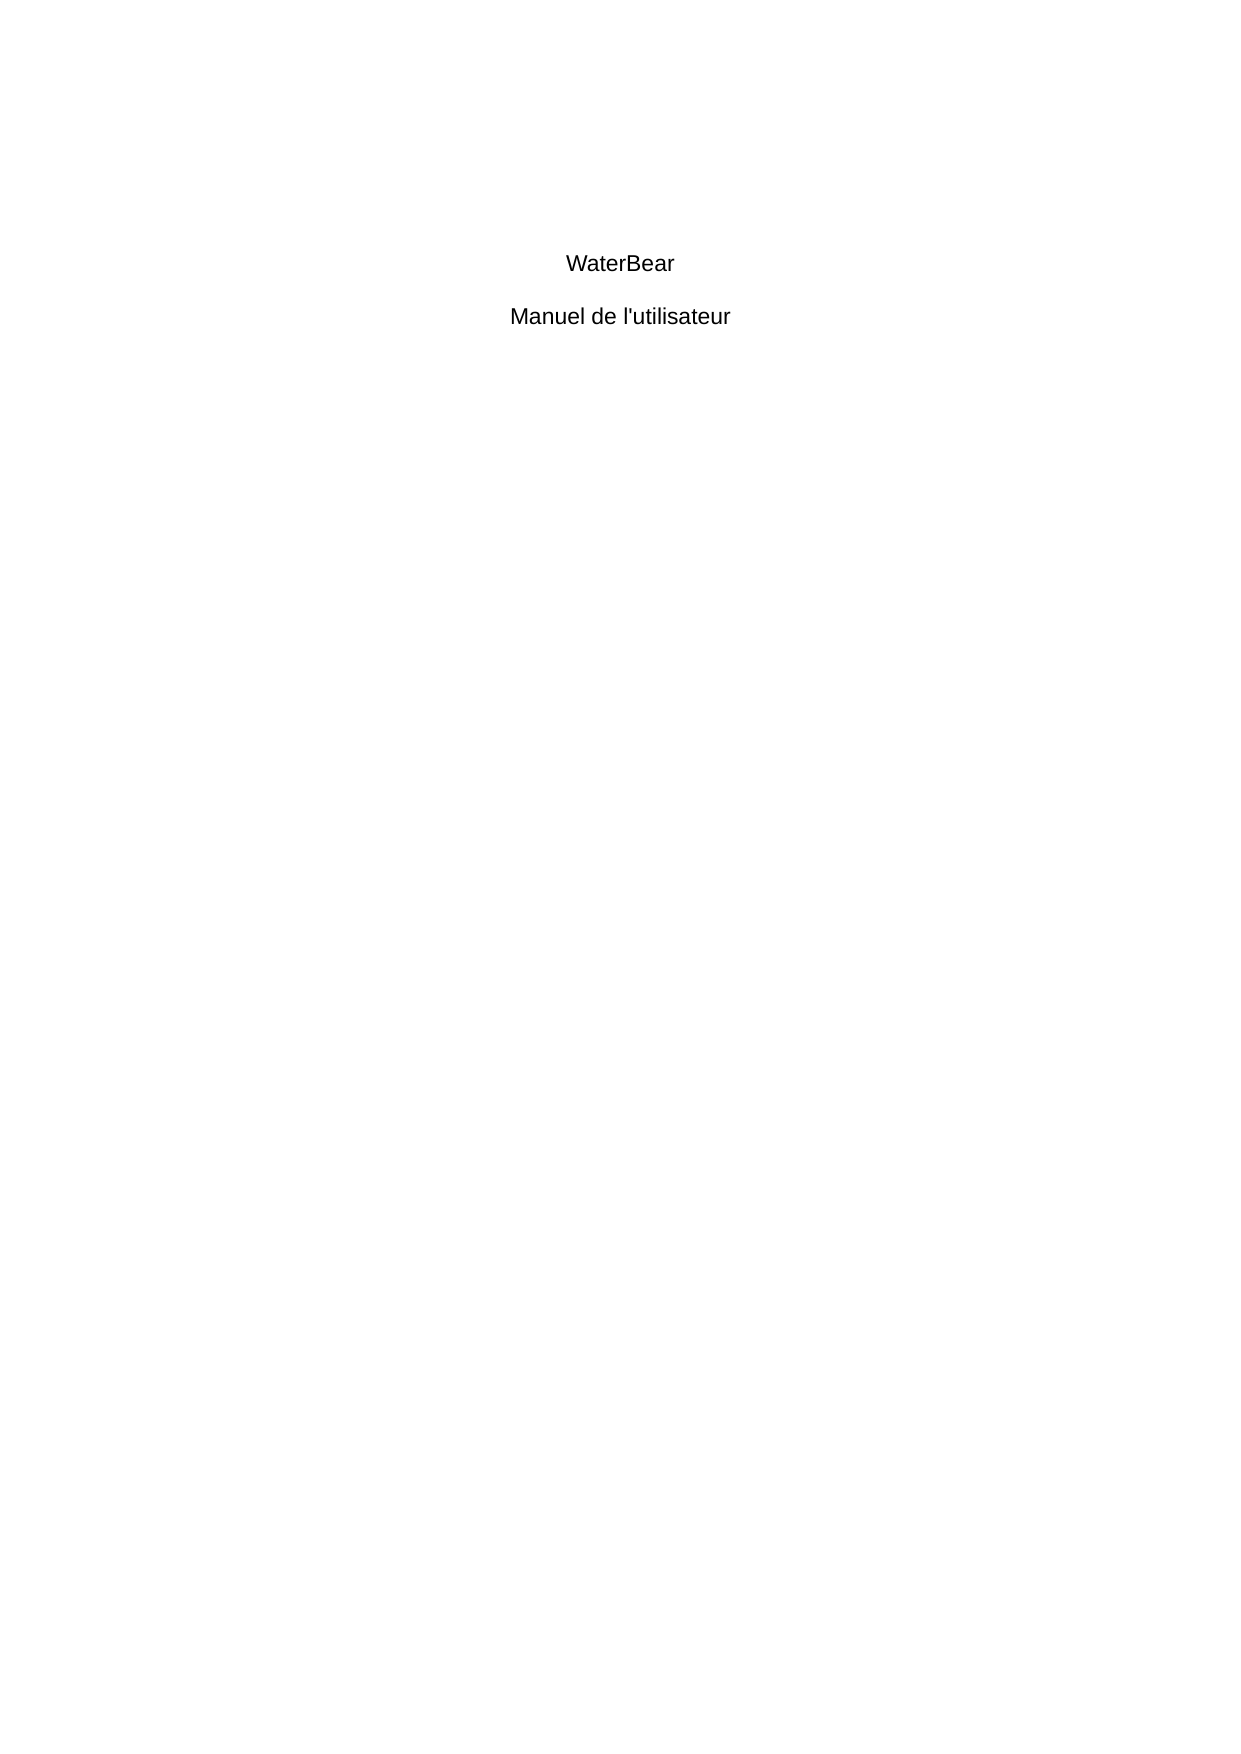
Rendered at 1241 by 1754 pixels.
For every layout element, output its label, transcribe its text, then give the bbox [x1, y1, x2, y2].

text WaterBear [118, 250, 1122, 276]
text Manuel de l'utilisateur [118, 303, 1122, 329]
